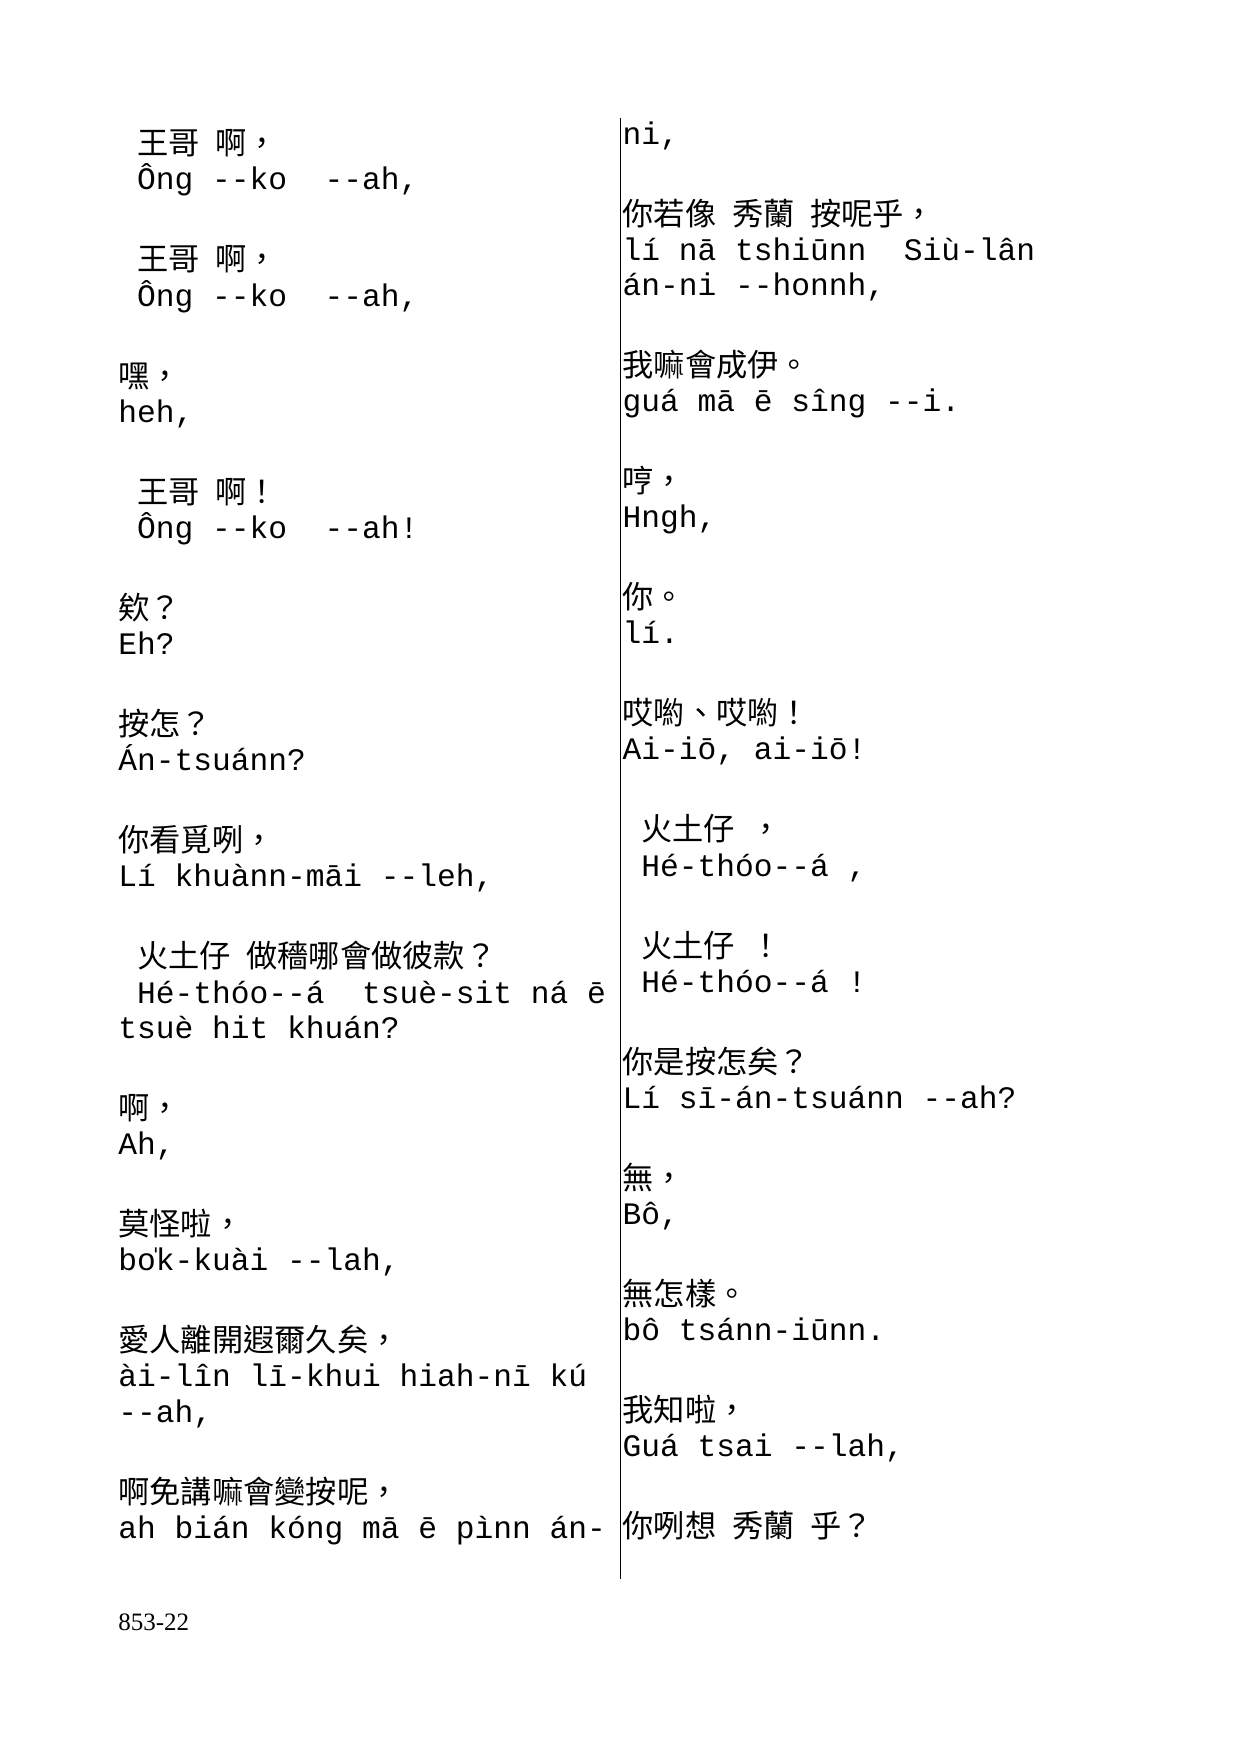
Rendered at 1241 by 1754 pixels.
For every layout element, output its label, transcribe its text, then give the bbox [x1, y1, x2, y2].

text 火土仔 ， [622, 804, 1122, 850]
text Guá tsai --lah, [622, 1431, 1122, 1466]
text Eh? [118, 629, 618, 664]
text 無， [622, 1153, 1122, 1199]
text 你若像 秀蘭 按呢乎， [622, 189, 1122, 234]
text 王哥 啊！ [118, 467, 618, 513]
text 王哥 啊， [118, 234, 618, 280]
text ah bián kóng mā ē pìnn án- [118, 1512, 618, 1548]
text Án-tsuánn? [118, 745, 618, 780]
text Hé-thóo--á tsuè-sit ná ē tsuè hit khuán? [118, 977, 618, 1048]
text Hngh, [622, 502, 1122, 537]
text ni, [622, 118, 1122, 153]
text Ah, [118, 1129, 618, 1164]
text 啊， [118, 1083, 618, 1129]
text Bô, [622, 1199, 1122, 1234]
text Ông --ko --ah, [118, 164, 618, 199]
text 你。 [622, 572, 1122, 618]
text guá mā ē sîng --i. [622, 386, 1122, 421]
text 欸？ [118, 583, 618, 629]
text 你咧想 秀蘭 乎？ [622, 1502, 1122, 1547]
text Ông --ko --ah! [118, 513, 618, 548]
text Hé-thóo--á ! [622, 967, 1122, 1002]
text heh, [118, 396, 618, 432]
text Lí khuànn-māi --leh, [118, 861, 618, 896]
text 嘿， [118, 351, 618, 396]
text 我嘛會成伊。 [622, 340, 1122, 386]
text 無怎樣。 [622, 1269, 1122, 1315]
text 按怎？ [118, 699, 618, 745]
text Lí sī-án-tsuánn --ah? [622, 1083, 1122, 1118]
text 愛人離開遐爾久矣， [118, 1316, 618, 1361]
text bô tsánn-iūnn. [622, 1315, 1122, 1350]
text 王哥 啊， [118, 118, 618, 164]
text 火土仔 做穡哪會做彼款？ [118, 932, 618, 977]
text 哼， [622, 456, 1122, 502]
text 你看覓咧， [118, 816, 618, 861]
text 你是按怎矣？ [622, 1037, 1122, 1083]
text 我知啦， [622, 1386, 1122, 1431]
text Ông --ko --ah, [118, 280, 618, 316]
text 啊免講嘛會變按呢， [118, 1467, 618, 1512]
text Hé-thóo--á , [622, 850, 1122, 886]
text bo̍k-kuài --lah, [118, 1245, 618, 1280]
text 莫怪啦， [118, 1199, 618, 1245]
text lí nā tshiūnn Siù-lân án-ni --honnh, [622, 234, 1122, 305]
text ài-lîn lī-khui hiah-nī kú --ah, [118, 1361, 618, 1432]
text 火土仔 ！ [622, 921, 1122, 967]
text 哎喲、哎喲！ [622, 688, 1122, 734]
text lí. [622, 618, 1122, 653]
text Ai-iō, ai-iō! [622, 734, 1122, 769]
